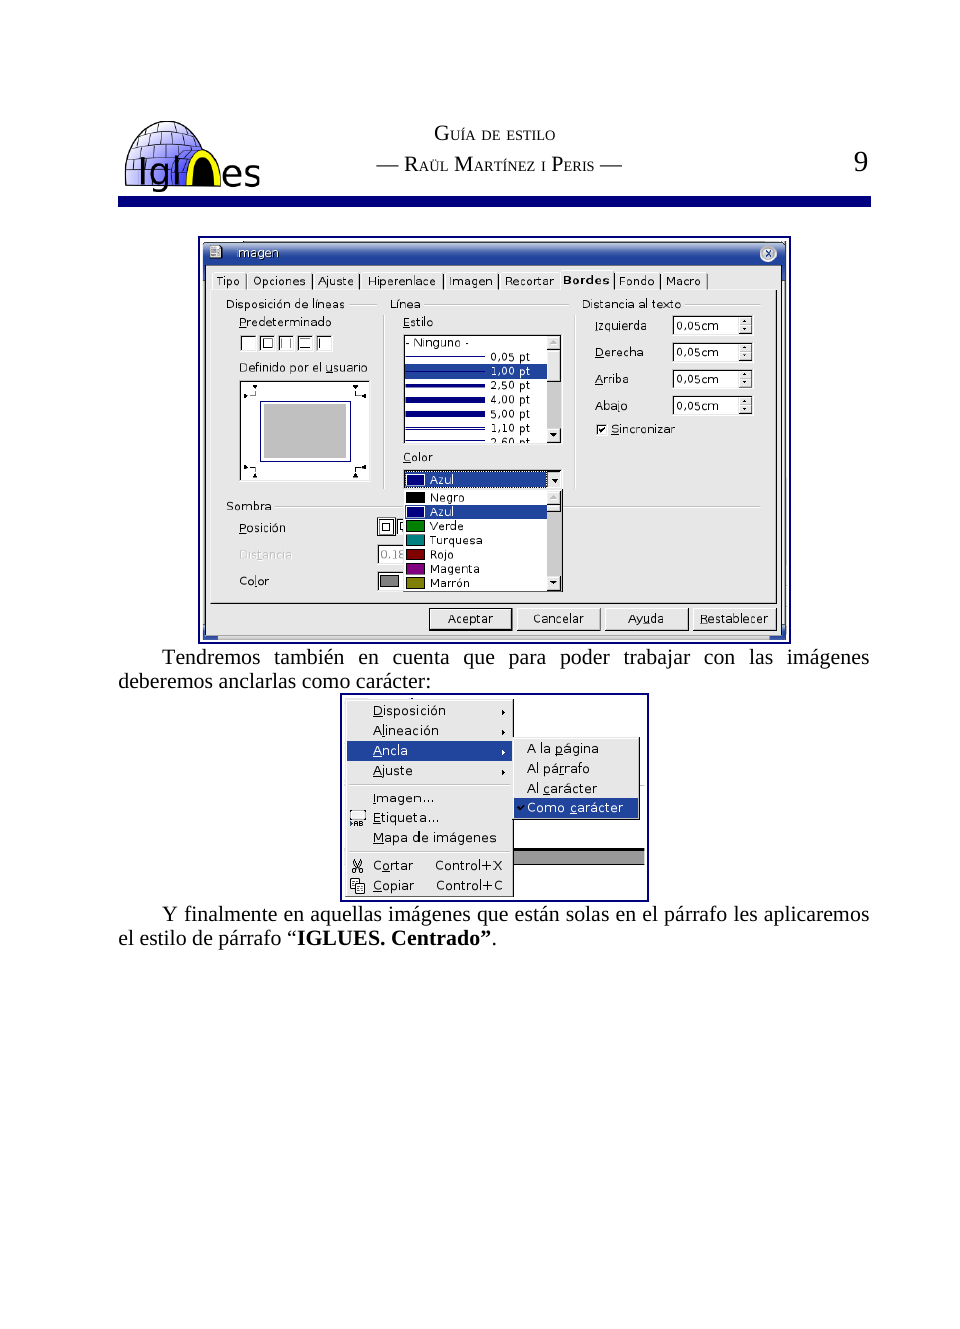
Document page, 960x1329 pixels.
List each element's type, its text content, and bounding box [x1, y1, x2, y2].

picture [344, 698, 645, 897]
picture [124, 121, 260, 192]
picture [202, 241, 787, 640]
text Y finalmente en aquellas imágenes que están solas en el párrafo les aplicaremos el estilo de párrafo “IGLUES. Centrado”. [118, 902, 871, 951]
text Tendremos también en cuenta que para poder trabajar con las imágenes deberemos anclarlas como carácter: [118, 644, 871, 693]
